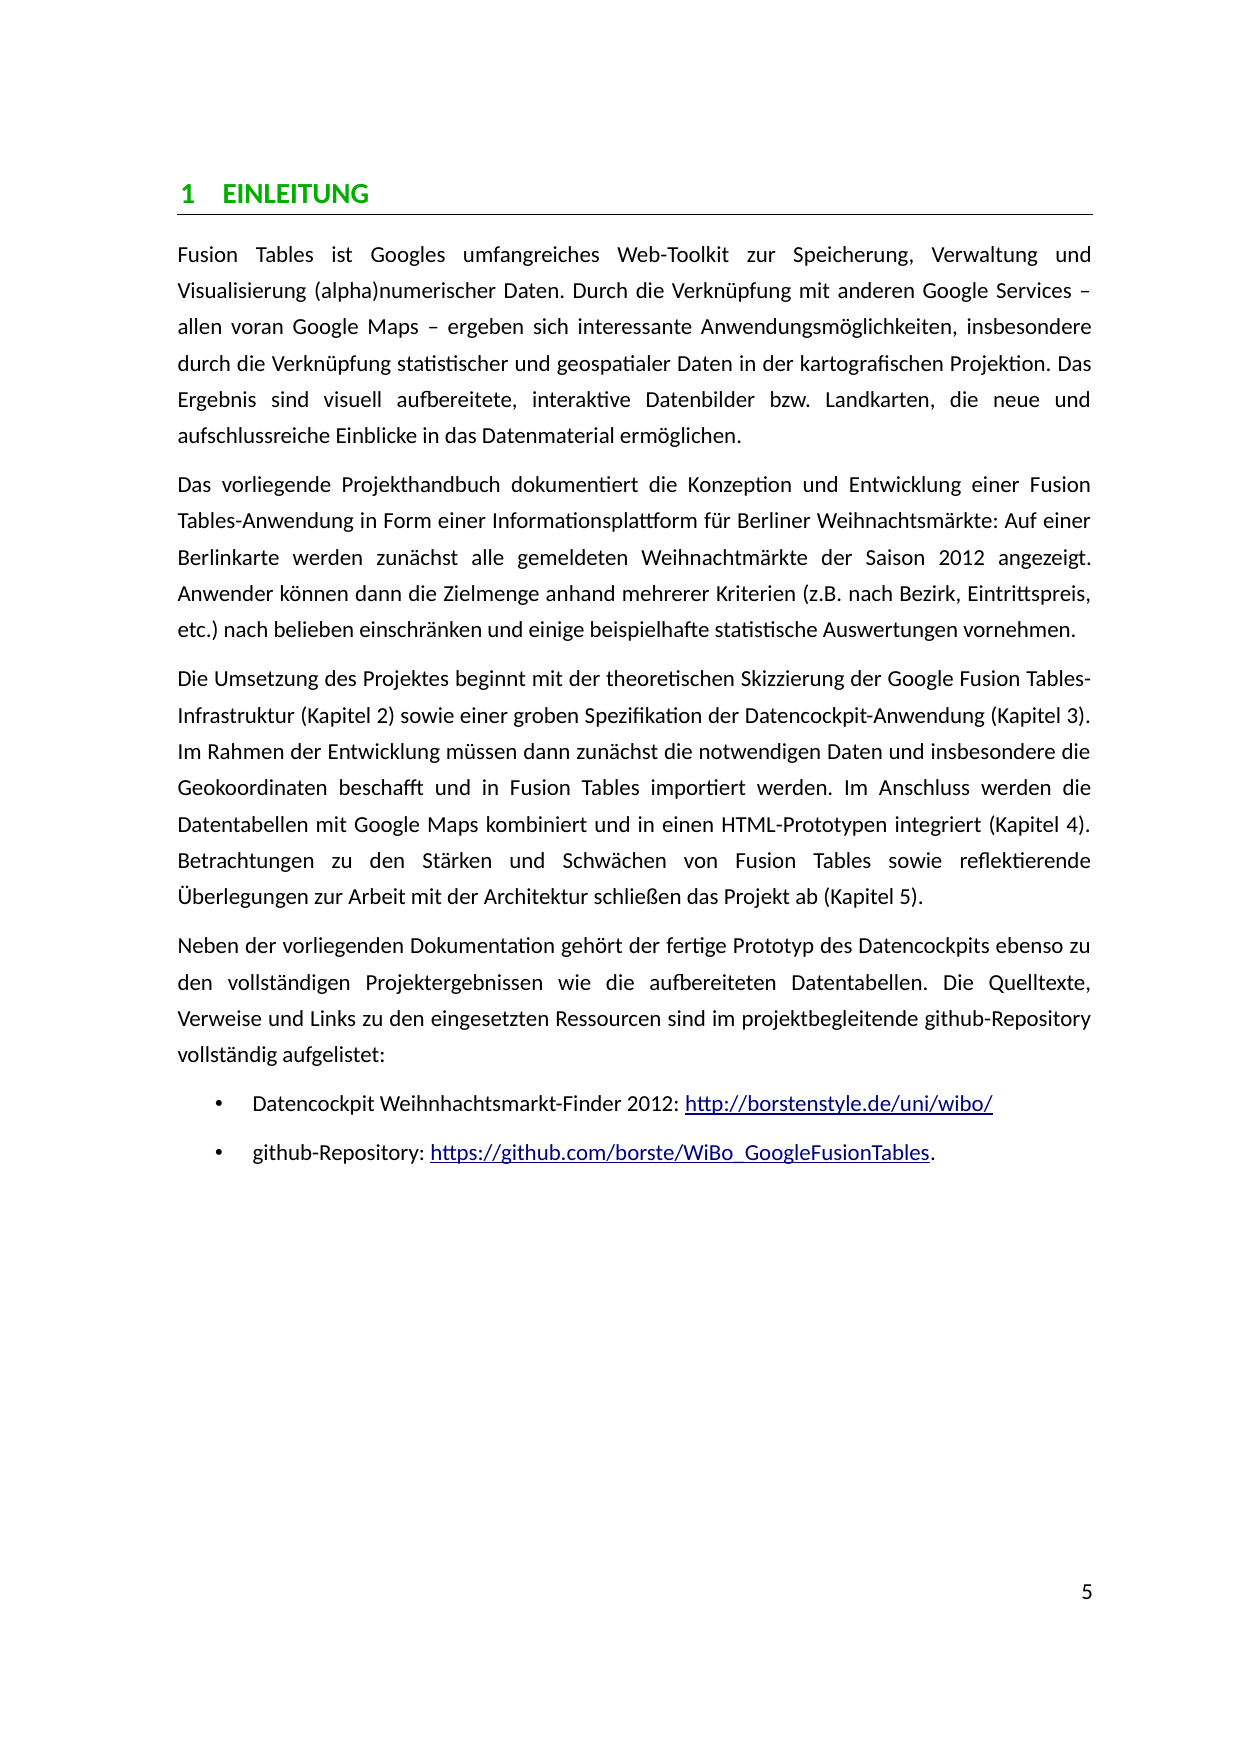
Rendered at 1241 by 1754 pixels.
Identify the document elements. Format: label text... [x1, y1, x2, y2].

list Datencockpit Weihnhachtsmarkt-Finder 2012: http://borstenstyle.de/uni/wibo/ [215, 1089, 1093, 1117]
subtitle Einleitung [177, 172, 1093, 214]
text Fusion Tables ist Googles umfangreiches Web-Toolkit zur Speicherung, Verwaltung und Visualisierung (alpha)numerischer Daten. Durch die Verknüpfung mit anderen Google Services – allen voran Google Maps – ergeben sich interessante Anwendungsmöglichkeiten, insbesondere durch die Verknüpfung statistischer und geospatialer Daten in der kartografischen Projektion. Das Ergebnis sind visuell aufbereitete, interaktive Datenbilder bzw. Landkarten, die neue und aufschlussreiche Einblicke in das Datenmaterial ermöglichen. [177, 240, 1093, 449]
text Neben der vorliegenden Dokumentation gehört der fertige Prototyp des Datencockpits ebenso zu den vollständigen Projektergebnissen wie die aufbereiteten Datentabellen. Die Quelltexte, Verweise und Links zu den eingesetzten Ressourcen sind im projektbegleitende github-Repository vollständig aufgelistet: [177, 931, 1093, 1068]
list github-Repository: https://github.com/borste/WiBo_GoogleFusionTables. [215, 1138, 1093, 1166]
text Das vorliegende Projekthandbuch dokumentiert die Konzeption und Entwicklung einer Fusion Tables-Anwendung in Form einer Informationsplattform für Berliner Weihnachtsmärkte: Auf einer Berlinkarte werden zunächst alle gemeldeten Weihnachtmärkte der Saison 2012 angezeigt. Anwender können dann die Zielmenge anhand mehrerer Kriterien (z.B. nach Bezirk, Eintrittspreis, etc.) nach belieben einschränken und einige beispielhafte statistische Auswertungen vornehmen. [177, 470, 1093, 644]
text Die Umsetzung des Projektes beginnt mit der theoretischen Skizzierung der Google Fusion Tables-Infrastruktur (Kapitel 2) sowie einer groben Spezifikation der Datencockpit-Anwendung (Kapitel 3). Im Rahmen der Entwicklung müssen dann zunächst die notwendigen Daten und insbesondere die Geokoordinaten beschafft und in Fusion Tables importiert werden. Im Anschluss werden die Datentabellen mit Google Maps kombiniert und in einen HTML-Prototypen integriert (Kapitel 4). Betrachtungen zu den Stärken und Schwächen von Fusion Tables sowie reflektierende Überlegungen zur Arbeit mit der Architektur schließen das Projekt ab (Kapitel 5). [177, 664, 1093, 911]
